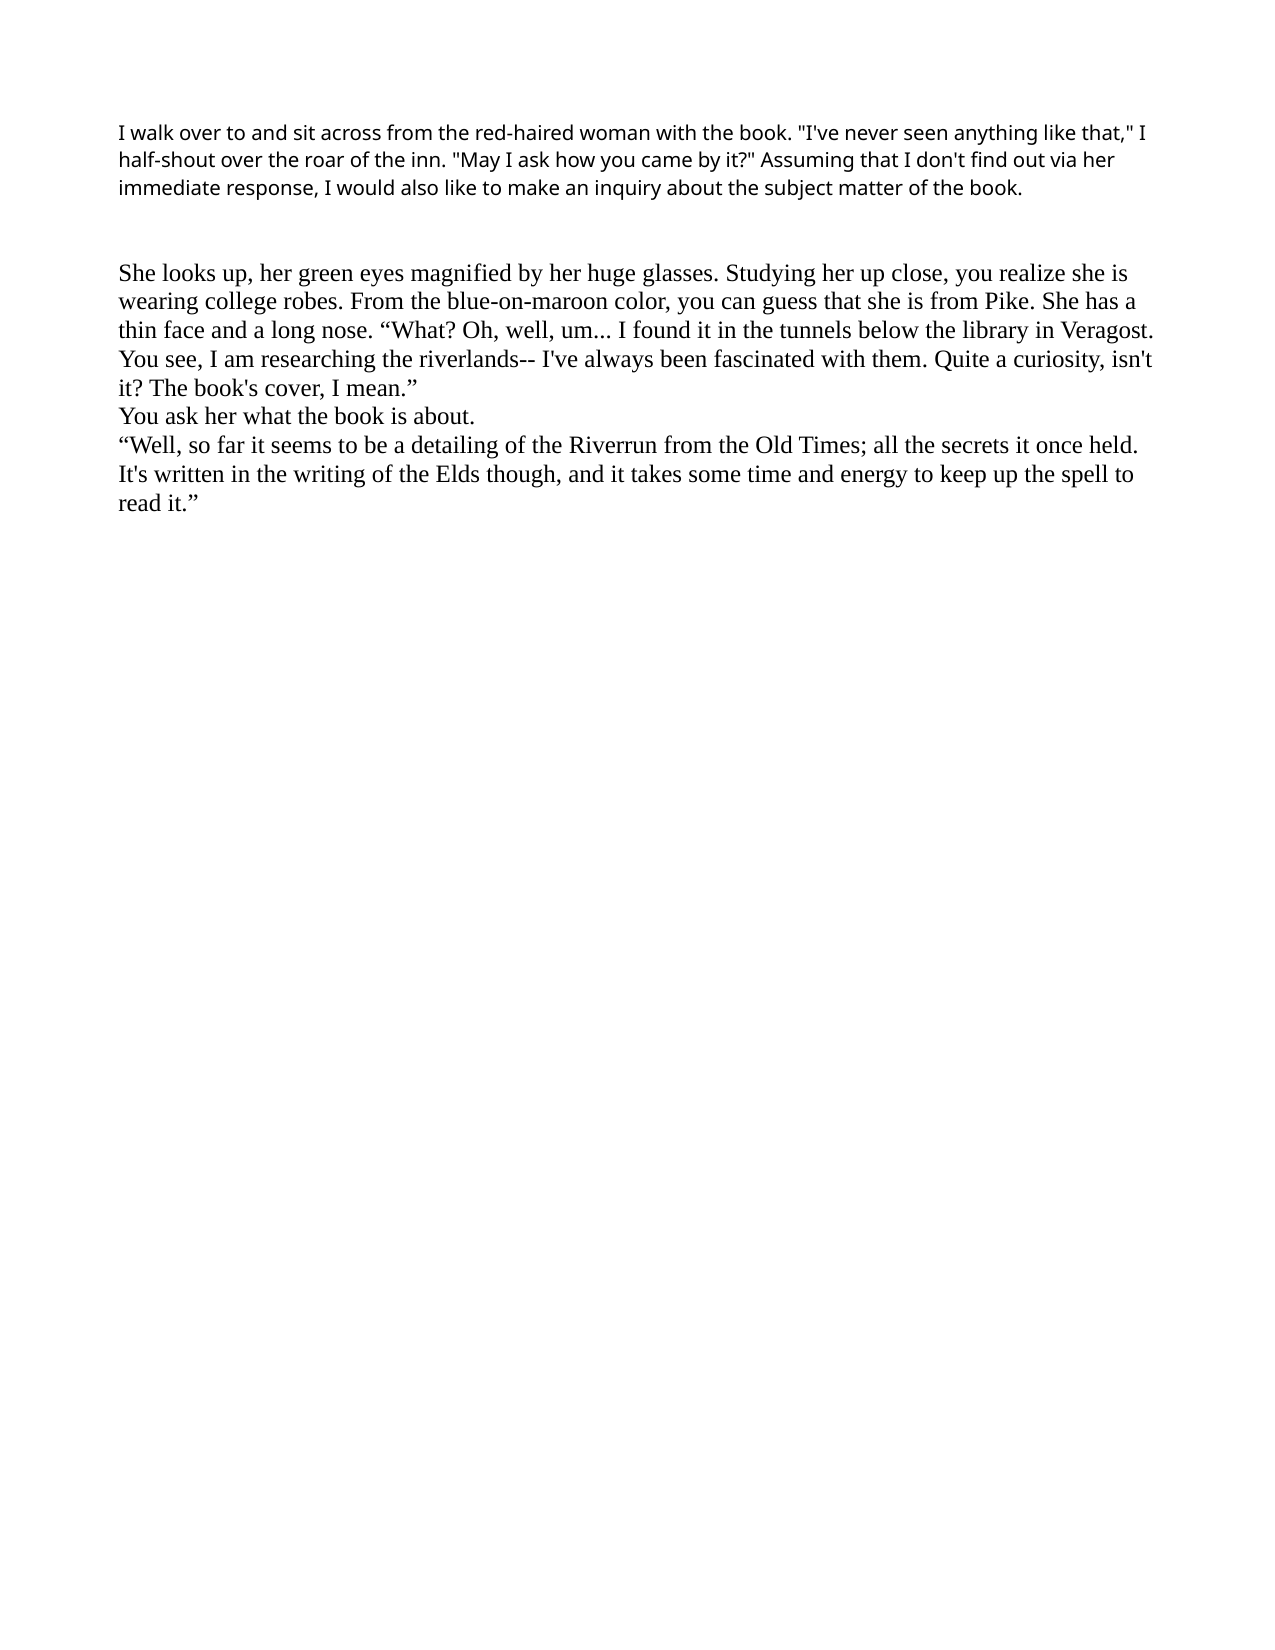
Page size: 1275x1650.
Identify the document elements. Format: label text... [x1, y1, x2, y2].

text She looks up, her green eyes magnified by her huge glasses. Studying her up close, you realize she is wearing college robes. From the blue-on-maroon color, you can guess that she is from Pike. She has a thin face and a long nose. “What? Oh, well, um... I found it in the tunnels below the library in Veragost. You see, I am researching the riverlands-- I've always been fascinated with them. Quite a curiosity, isn't it? The book's cover, I mean.” [118, 229, 1157, 401]
text “Well, so far it seems to be a detailing of the Riverrun from the Old Times; all the secrets it once held. It's written in the writing of the Elds though, and it takes some time and energy to keep up the spell to read it.” [118, 430, 1157, 516]
text I walk over to and sit across from the red-haired woman with the book. "I've never seen anything like that," I half-shout over the roar of the inn. "May I ask how you came by it?" Assuming that I don't find out via her immediate response, I would also like to make an inquiry about the subject matter of the book. [118, 118, 1157, 229]
text You ask her what the book is about. [118, 401, 1157, 430]
